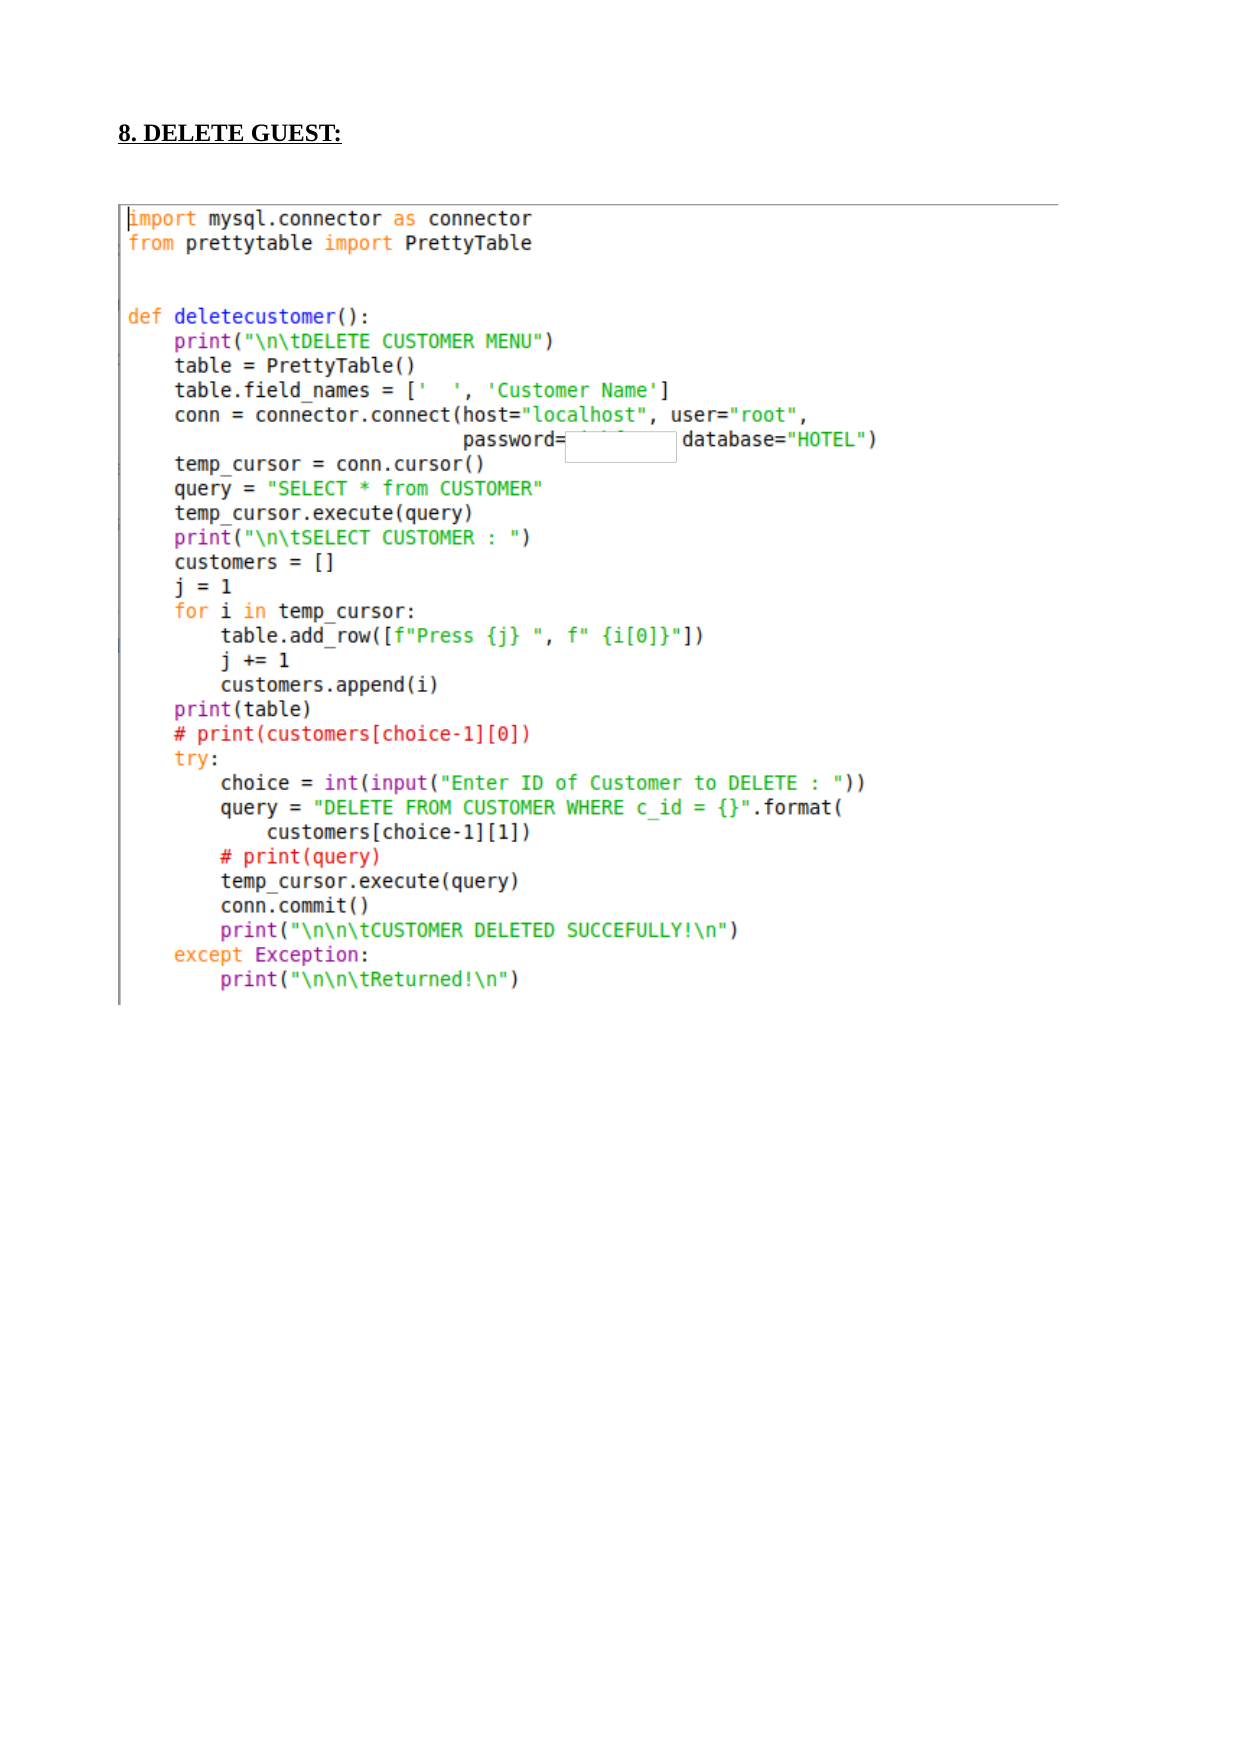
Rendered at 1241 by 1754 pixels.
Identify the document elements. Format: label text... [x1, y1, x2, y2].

picture [118, 204, 1059, 1005]
text 8. DELETE GUEST: [118, 118, 1122, 147]
